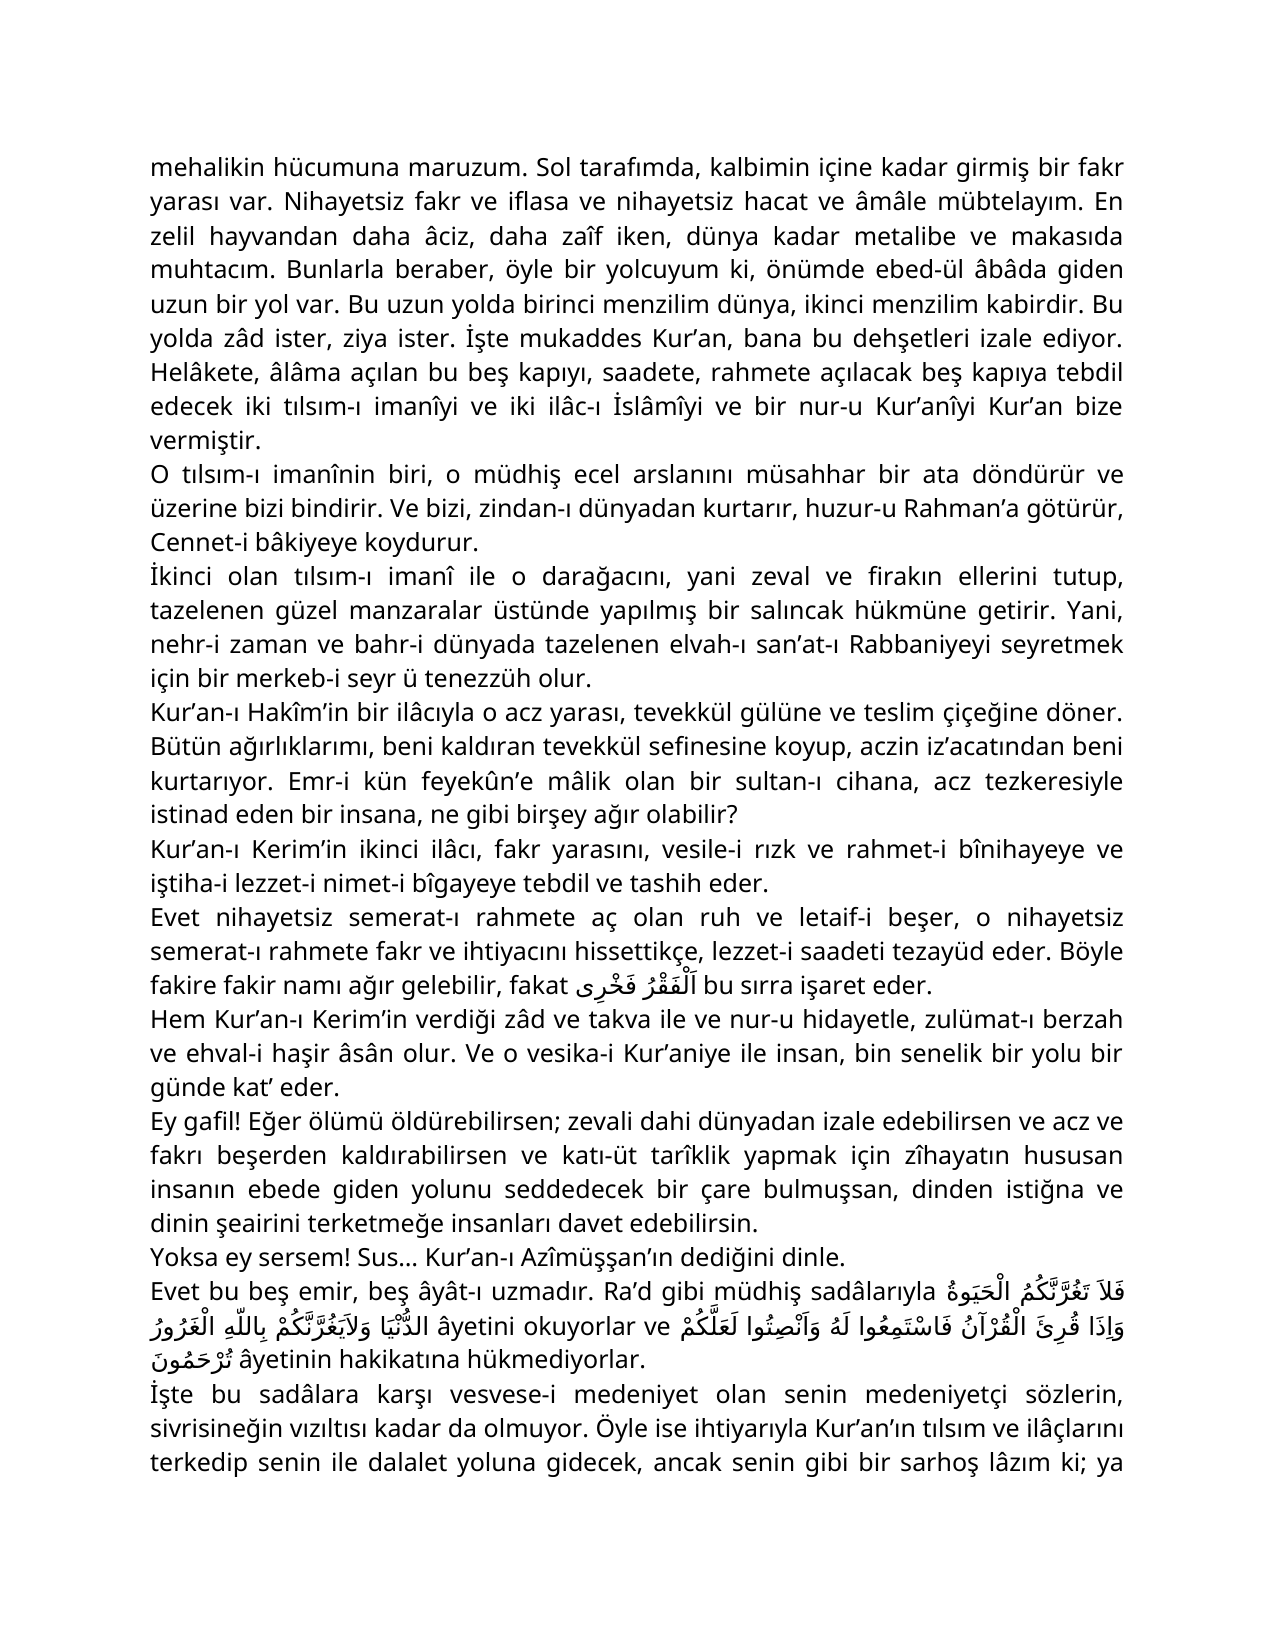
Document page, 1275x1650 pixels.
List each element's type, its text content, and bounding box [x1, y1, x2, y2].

text Kur’an-ı Kerim’in ikinci ilâcı, fakr yarasını, vesile-i rızk ve rahmet-i bînihayeye ve iştiha-i lezzet-i nimet-i bîgayeye tebdil ve tashih eder. [150, 831, 1125, 899]
text O tılsım-ı imanînin biri, o müdhiş ecel arslanını müsahhar bir ata döndürür ve üzerine bizi bindirir. Ve bizi, zindan-ı dünyadan kurtarır, huzur-u Rahman’a götürür, Cennet-i bâkiyeye koydurur. [150, 457, 1125, 559]
text Evet nihayetsiz semerat-ı rahmete aç olan ruh ve letaif-i beşer, o nihayetsiz semerat-ı rahmete fakr ve ihtiyacını hissettikçe, lezzet-i saadeti tezayüd eder. Böyle fakire fakir namı ağır gelebilir, fakat اَلْفَقْرُ فَخْرِى bu sırra işaret eder. [150, 899, 1125, 1002]
text Evet bu beş emir, beş âyât-ı uzmadır. Ra’d gibi müdhiş sadâlarıyla فَلاَ تَغُرَّنَّكُمُ الْحَيَوةُ الدُّنْيَا وَلاَيَغُرَّنَّكُمْ بِاللّهِ الْغَرُورُ âyetini okuyorlar ve وَاِذَا قُرِئَ الْقُرْآنُ فَاسْتَمِعُوا لَهُ وَاَنْصِتُوا لَعَلَّكُمْ تُرْحَمُونَ âyetinin hakikatına hükmediyorlar. [150, 1274, 1125, 1376]
text İkinci olan tılsım-ı imanî ile o darağacını, yani zeval ve firakın ellerini tutup, tazelenen güzel manzaralar üstünde yapılmış bir salıncak hükmüne getirir. Yani, nehr-i zaman ve bahr-i dünyada tazelenen elvah-ı san’at-ı Rabbaniyeyi seyretmek için bir merkeb-i seyr ü tenezzüh olur. [150, 559, 1125, 695]
text mehalikin hücumuna maruzum. Sol tarafımda, kalbimin içine kadar girmiş bir fakr yarası var. Nihayetsiz fakr ve iflasa ve nihayetsiz hacat ve âmâle mübtelayım. En zelil hayvandan daha âciz, daha zaîf iken, dünya kadar metalibe ve makasıda muhtacım. Bunlarla beraber, öyle bir yolcuyum ki, önümde ebed-ül âbâda giden uzun bir yol var. Bu uzun yolda birinci menzilim dünya, ikinci menzilim kabirdir. Bu yolda zâd ister, ziya ister. İşte mukaddes Kur’an, bana bu dehşetleri izale ediyor. Helâkete, âlâma açılan bu beş kapıyı, saadete, rahmete açılacak beş kapıya tebdil edecek iki tılsım-ı imanîyi ve iki ilâc-ı İslâmîyi ve bir nur-u Kur’anîyi Kur’an bize vermiştir. [150, 150, 1125, 457]
text Kur’an-ı Hakîm’in bir ilâcıyla o acz yarası, tevekkül gülüne ve teslim çiçeğine döner. Bütün ağırlıklarımı, beni kaldıran tevekkül sefinesine koyup, aczin iz’acatından beni kurtarıyor. Emr-i kün feyekûn’e mâlik olan bir sultan-ı cihana, acz tezkeresiyle istinad eden bir insana, ne gibi birşey ağır olabilir? [150, 695, 1125, 831]
text İşte bu sadâlara karşı vesvese-i medeniyet olan senin medeniyetçi sözlerin, sivrisineğin vızıltısı kadar da olmuyor. Öyle ise ihtiyarıyla Kur’an’ın tılsım ve ilâçlarını terkedip senin ile dalalet yoluna gidecek, ancak senin gibi bir sarhoş lâzım ki; ya [150, 1376, 1125, 1478]
text Yoksa ey sersem! Sus… Kur’an-ı Azîmüşşan’ın dediğini dinle. [150, 1240, 1125, 1274]
text Hem Kur’an-ı Kerim’in verdiği zâd ve takva ile ve nur-u hidayetle, zulümat-ı berzah ve ehval-i haşir âsân olur. Ve o vesika-i Kur’aniye ile insan, bin senelik bir yolu bir günde kat’ eder. [150, 1002, 1125, 1104]
text Ey gafil! Eğer ölümü öldürebilirsen; zevali dahi dünyadan izale edebilirsen ve acz ve fakrı beşerden kaldırabilirsen ve katı-üt tarîklik yapmak için zîhayatın hususan insanın ebede giden yolunu seddedecek bir çare bulmuşsan, dinden istiğna ve dinin şeairini terketmeğe insanları davet edebilirsin. [150, 1104, 1125, 1240]
